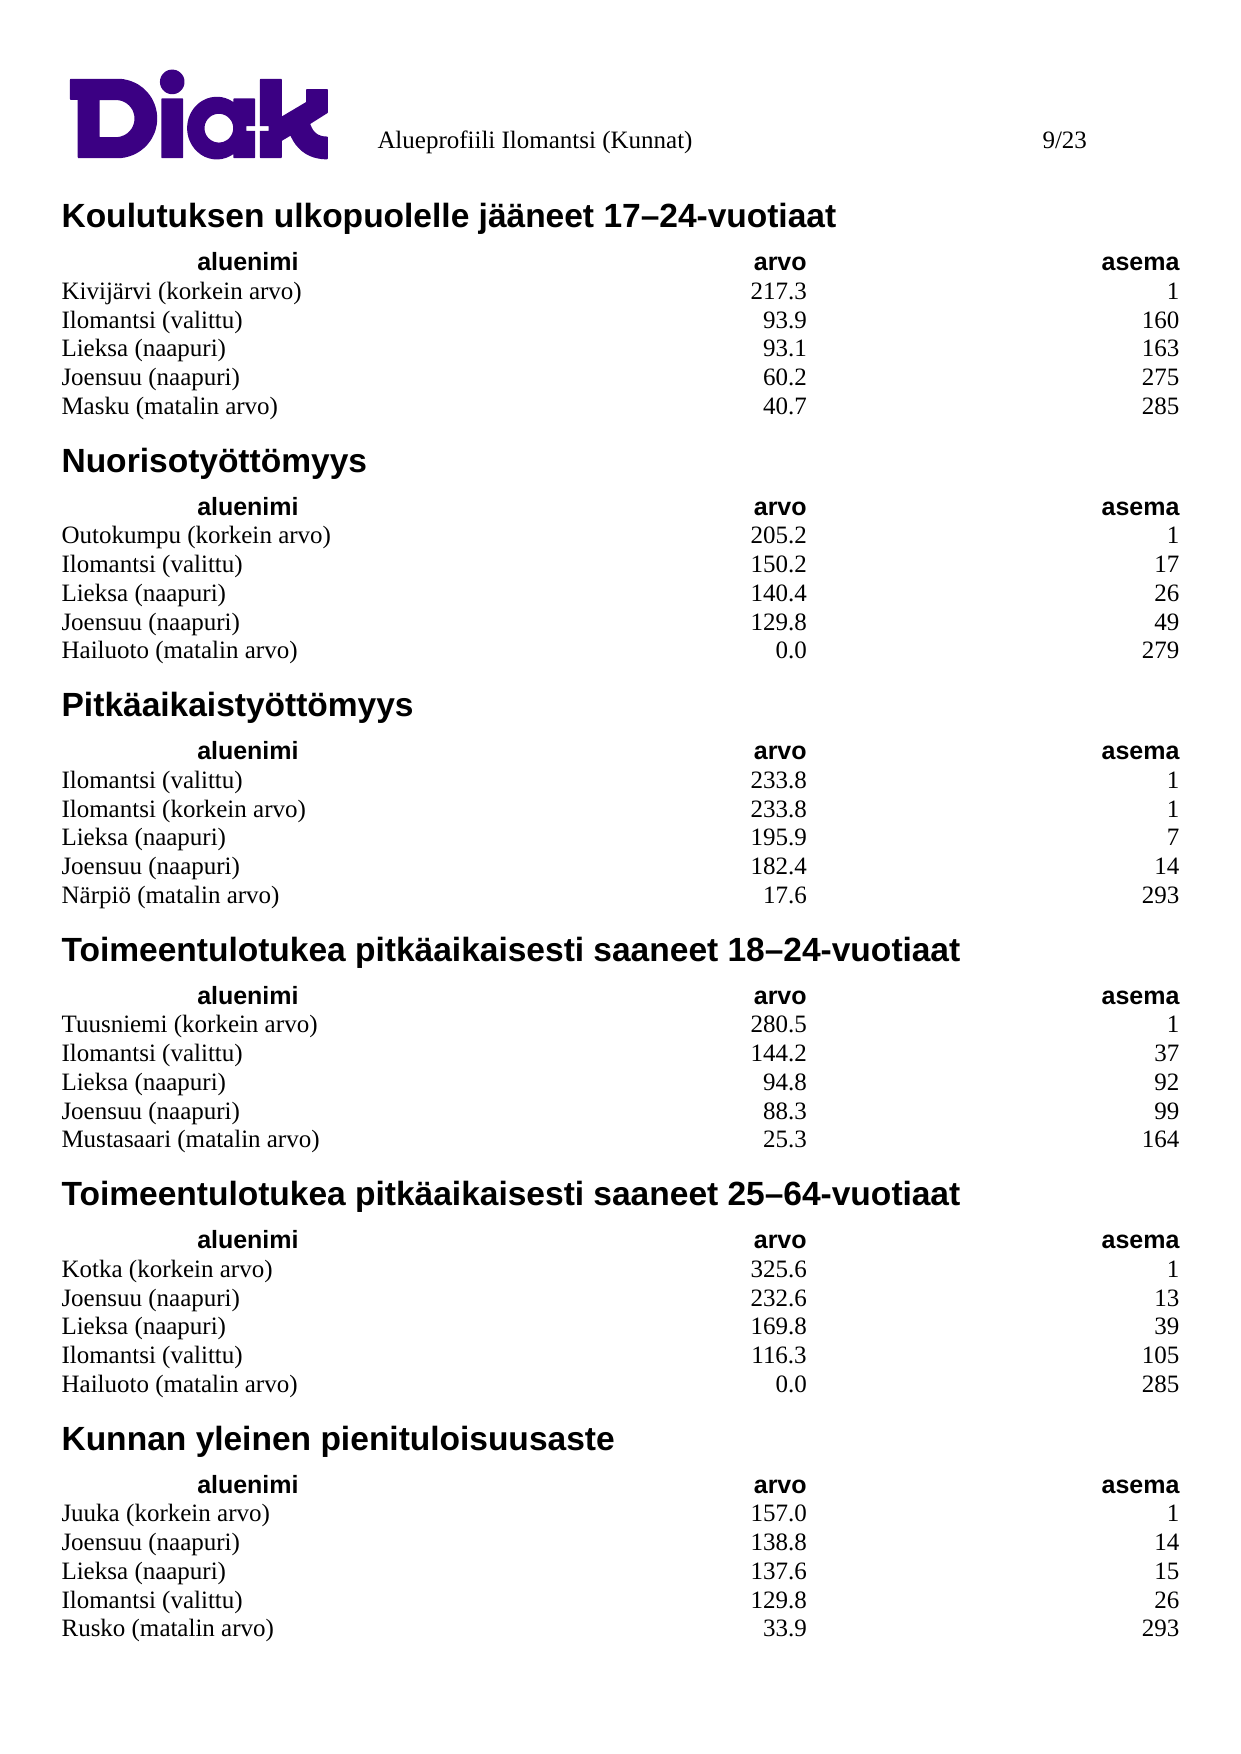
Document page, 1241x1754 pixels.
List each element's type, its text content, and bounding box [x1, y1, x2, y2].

table_cell 233.8 [434, 794, 806, 822]
table_cell 280.5 [434, 1010, 806, 1038]
table_cell 285 [806, 391, 1179, 420]
table_cell 40.7 [434, 391, 806, 420]
table_cell 14 [806, 851, 1179, 880]
table_cell Lieksa (naapuri) [61, 1311, 434, 1340]
table_cell Lieksa (naapuri) [61, 823, 434, 851]
table_cell Lieksa (naapuri) [61, 1556, 434, 1585]
table_header asema [806, 736, 1179, 765]
table_cell 88.3 [434, 1096, 806, 1124]
table_cell Lieksa (naapuri) [61, 334, 434, 362]
table_header aluenimi [61, 736, 434, 765]
table_cell 99 [806, 1096, 1179, 1124]
table_header asema [806, 981, 1179, 1009]
table_cell 17 [806, 549, 1179, 578]
table_cell 94.8 [434, 1067, 806, 1096]
table_header arvo [434, 1225, 806, 1254]
table_header arvo [434, 247, 806, 276]
table_cell 129.8 [434, 1585, 806, 1613]
table_header aluenimi [61, 1225, 434, 1254]
table_cell 232.6 [434, 1283, 806, 1311]
table_cell 182.4 [434, 851, 806, 880]
table_cell 150.2 [434, 549, 806, 578]
subtitle Toimeentulotukea pitkäaikaisesti saaneet 18–24-vuotiaat [61, 929, 1179, 968]
table_header arvo [434, 492, 806, 521]
table_cell 163 [806, 334, 1179, 362]
table_cell 26 [806, 1585, 1179, 1613]
table_cell 1 [806, 521, 1179, 549]
table_cell Kivijärvi (korkein arvo) [61, 276, 434, 305]
subtitle Toimeentulotukea pitkäaikaisesti saaneet 25–64-vuotiaat [61, 1174, 1179, 1213]
table_cell Joensuu (naapuri) [61, 851, 434, 880]
table_cell 325.6 [434, 1254, 806, 1283]
table_cell 0.0 [434, 636, 806, 664]
table_cell 0.0 [434, 1369, 806, 1398]
table_header asema [806, 1470, 1179, 1498]
table_cell 49 [806, 607, 1179, 636]
table_cell Rusko (matalin arvo) [61, 1614, 434, 1642]
table_cell 17.6 [434, 880, 806, 909]
subtitle Koulutuksen ulkopuolelle jääneet 17–24-vuotiaat [61, 196, 1179, 235]
table_cell 164 [806, 1125, 1179, 1153]
table_cell 285 [806, 1369, 1179, 1398]
table_cell 93.1 [434, 334, 806, 362]
table_cell 1 [806, 765, 1179, 794]
table_cell Juuka (korkein arvo) [61, 1499, 434, 1527]
table_cell 1 [806, 1010, 1179, 1038]
table_header aluenimi [61, 247, 434, 276]
table_cell 137.6 [434, 1556, 806, 1585]
table_cell Joensuu (naapuri) [61, 1283, 434, 1311]
table_cell Kotka (korkein arvo) [61, 1254, 434, 1283]
table_cell Lieksa (naapuri) [61, 1067, 434, 1096]
table_cell Joensuu (naapuri) [61, 607, 434, 636]
table_cell 205.2 [434, 521, 806, 549]
table_cell Ilomantsi (valittu) [61, 305, 434, 333]
table_cell 233.8 [434, 765, 806, 794]
table_header arvo [434, 1470, 806, 1498]
subtitle Pitkäaikaistyöttömyys [61, 685, 1179, 724]
table_cell Masku (matalin arvo) [61, 391, 434, 420]
table_cell 39 [806, 1311, 1179, 1340]
table_cell Ilomantsi (valittu) [61, 765, 434, 794]
table_cell 157.0 [434, 1499, 806, 1527]
table_header aluenimi [61, 1470, 434, 1498]
table_header arvo [434, 981, 806, 1009]
table_cell 169.8 [434, 1311, 806, 1340]
table_header aluenimi [61, 492, 434, 521]
table_cell 140.4 [434, 578, 806, 607]
table_cell 293 [806, 1614, 1179, 1642]
table_cell 129.8 [434, 607, 806, 636]
table_header aluenimi [61, 981, 434, 1009]
table_cell 275 [806, 362, 1179, 391]
table_cell 7 [806, 823, 1179, 851]
table_cell Ilomantsi (valittu) [61, 1038, 434, 1067]
table_cell 1 [806, 276, 1179, 305]
table_cell 15 [806, 1556, 1179, 1585]
table_cell 160 [806, 305, 1179, 333]
table_header arvo [434, 736, 806, 765]
table_cell 116.3 [434, 1340, 806, 1369]
table_cell 92 [806, 1067, 1179, 1096]
table_cell Joensuu (naapuri) [61, 1096, 434, 1124]
table_cell 279 [806, 636, 1179, 664]
subtitle Nuorisotyöttömyys [61, 441, 1179, 479]
table_cell 217.3 [434, 276, 806, 305]
table_cell Ilomantsi (korkein arvo) [61, 794, 434, 822]
table_cell Ilomantsi (valittu) [61, 1340, 434, 1369]
table_header asema [806, 492, 1179, 521]
table_cell 293 [806, 880, 1179, 909]
table_cell 1 [806, 794, 1179, 822]
table_cell Ilomantsi (valittu) [61, 549, 434, 578]
table_cell 93.9 [434, 305, 806, 333]
table_cell Närpiö (matalin arvo) [61, 880, 434, 909]
table_cell 1 [806, 1499, 1179, 1527]
table_cell 37 [806, 1038, 1179, 1067]
table_cell 138.8 [434, 1527, 806, 1556]
table_cell 1 [806, 1254, 1179, 1283]
table_cell 105 [806, 1340, 1179, 1369]
table_cell 33.9 [434, 1614, 806, 1642]
table_header asema [806, 247, 1179, 276]
table_cell 144.2 [434, 1038, 806, 1067]
table_cell Hailuoto (matalin arvo) [61, 636, 434, 664]
table_cell Hailuoto (matalin arvo) [61, 1369, 434, 1398]
table_cell 26 [806, 578, 1179, 607]
table_cell 60.2 [434, 362, 806, 391]
table_cell Lieksa (naapuri) [61, 578, 434, 607]
table_cell Mustasaari (matalin arvo) [61, 1125, 434, 1153]
table_cell Joensuu (naapuri) [61, 362, 434, 391]
table_cell 25.3 [434, 1125, 806, 1153]
table_header asema [806, 1225, 1179, 1254]
table_cell 14 [806, 1527, 1179, 1556]
table_cell Outokumpu (korkein arvo) [61, 521, 434, 549]
table_cell Ilomantsi (valittu) [61, 1585, 434, 1613]
subtitle Kunnan yleinen pienituloisuusaste [61, 1418, 1179, 1457]
table_cell 13 [806, 1283, 1179, 1311]
table_cell 195.9 [434, 823, 806, 851]
table_cell Tuusniemi (korkein arvo) [61, 1010, 434, 1038]
table_cell Joensuu (naapuri) [61, 1527, 434, 1556]
